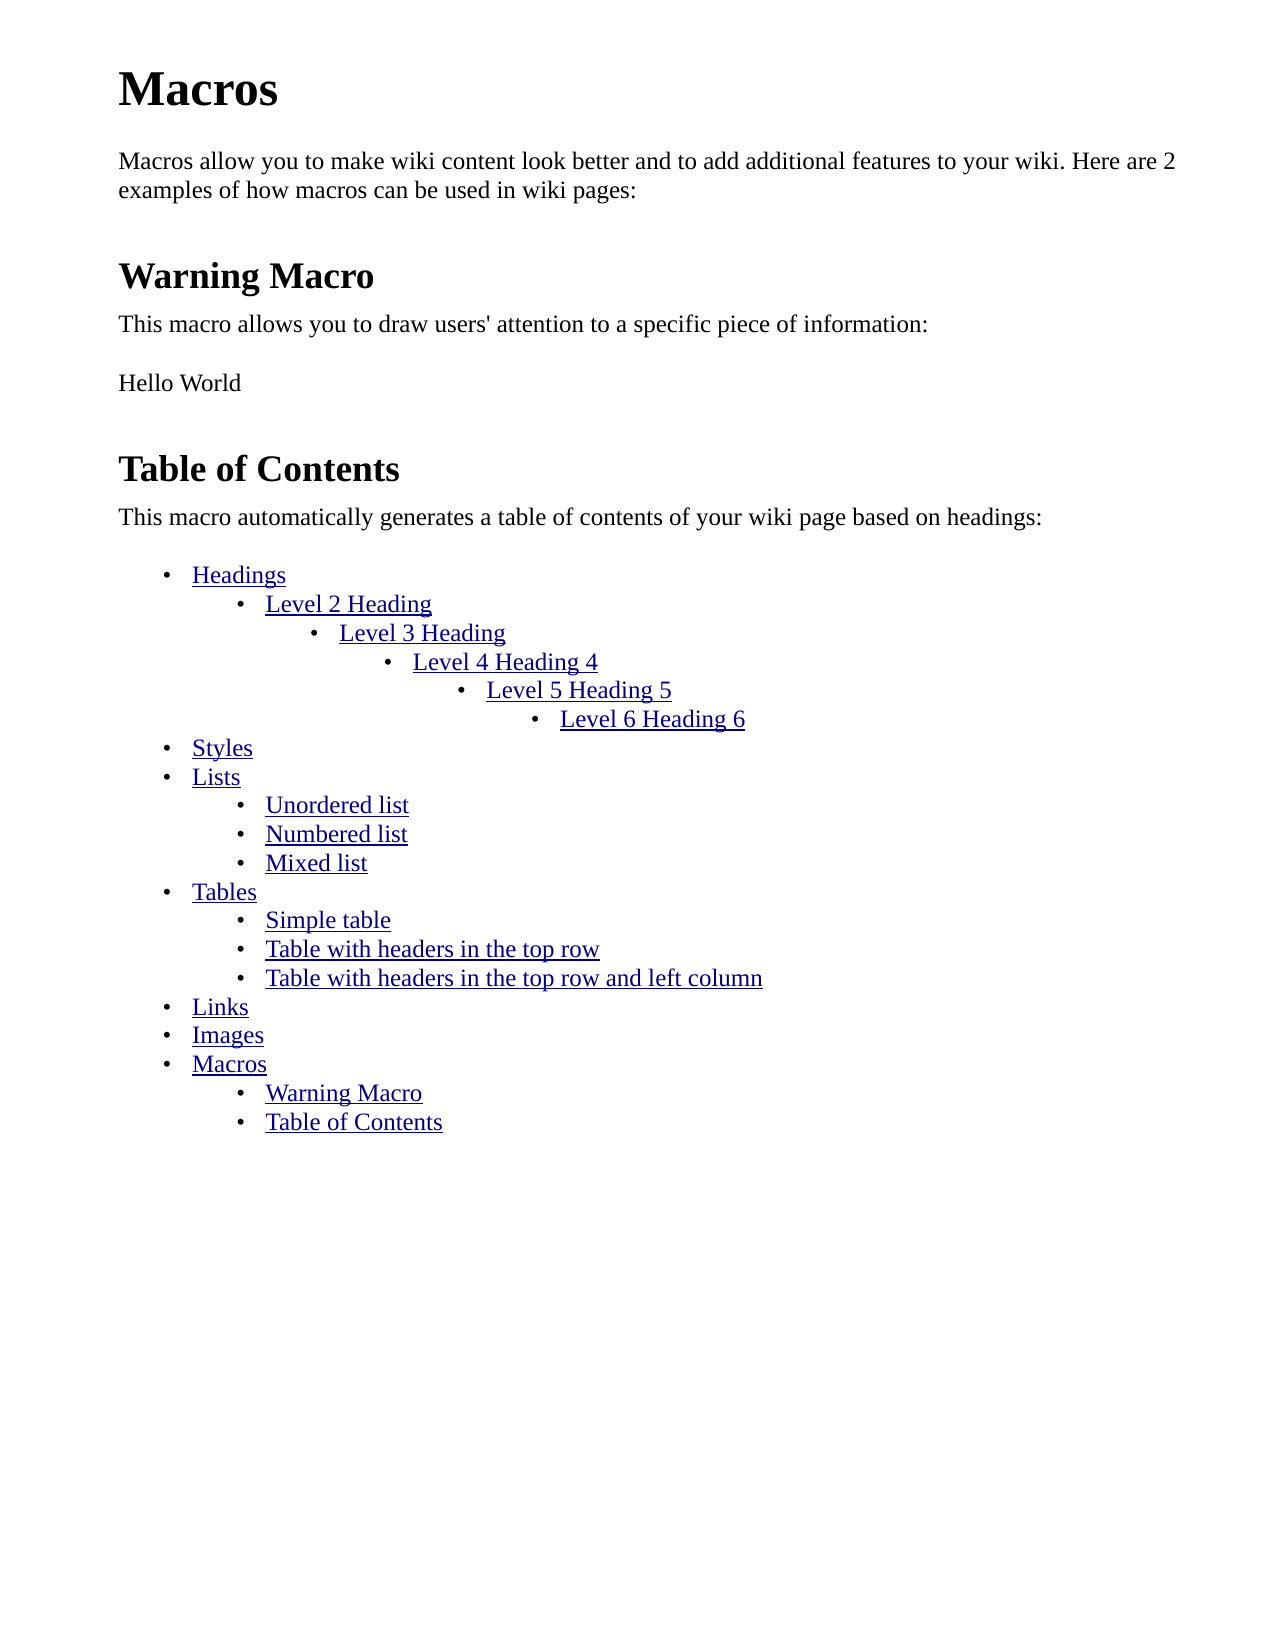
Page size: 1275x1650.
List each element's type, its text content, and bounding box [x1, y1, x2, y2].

list Numbered list [236, 819, 1216, 848]
list Headings [162, 561, 1216, 589]
text This macro allows you to draw users' attention to a specific piece of information: [118, 309, 1216, 338]
list Level 2 Heading [236, 589, 1216, 618]
text Hello World [118, 368, 1216, 396]
subtitle Warning Macro [118, 254, 1216, 297]
list Tables [162, 877, 1216, 906]
list Warning Macro [236, 1078, 1216, 1107]
list Mixed list [236, 848, 1216, 877]
list Simple table [236, 906, 1216, 934]
list Styles [162, 733, 1216, 762]
subtitle Table of Contents [118, 447, 1216, 490]
list Unordered list [236, 791, 1216, 819]
text Macros allow you to make wiki content look better and to add additional features to your wiki. Here are 2 examples of how macros can be used in wiki pages: [118, 146, 1216, 203]
list Table of Contents [236, 1107, 1216, 1136]
list Level 5 Heading 5 [457, 676, 1216, 704]
list Level 4 Heading 4 [383, 647, 1216, 676]
list Links [162, 992, 1216, 1021]
list Lists [162, 762, 1216, 791]
list Table with headers in the top row [236, 934, 1216, 963]
list Macros [162, 1049, 1216, 1078]
list Level 3 Heading [309, 618, 1216, 647]
text This macro automatically generates a table of contents of your wiki page based on headings: [118, 502, 1216, 531]
list Level 6 Heading 6 [531, 704, 1216, 733]
subtitle Macros [118, 59, 1216, 117]
list Images [162, 1021, 1216, 1049]
list Table with headers in the top row and left column [236, 963, 1216, 992]
